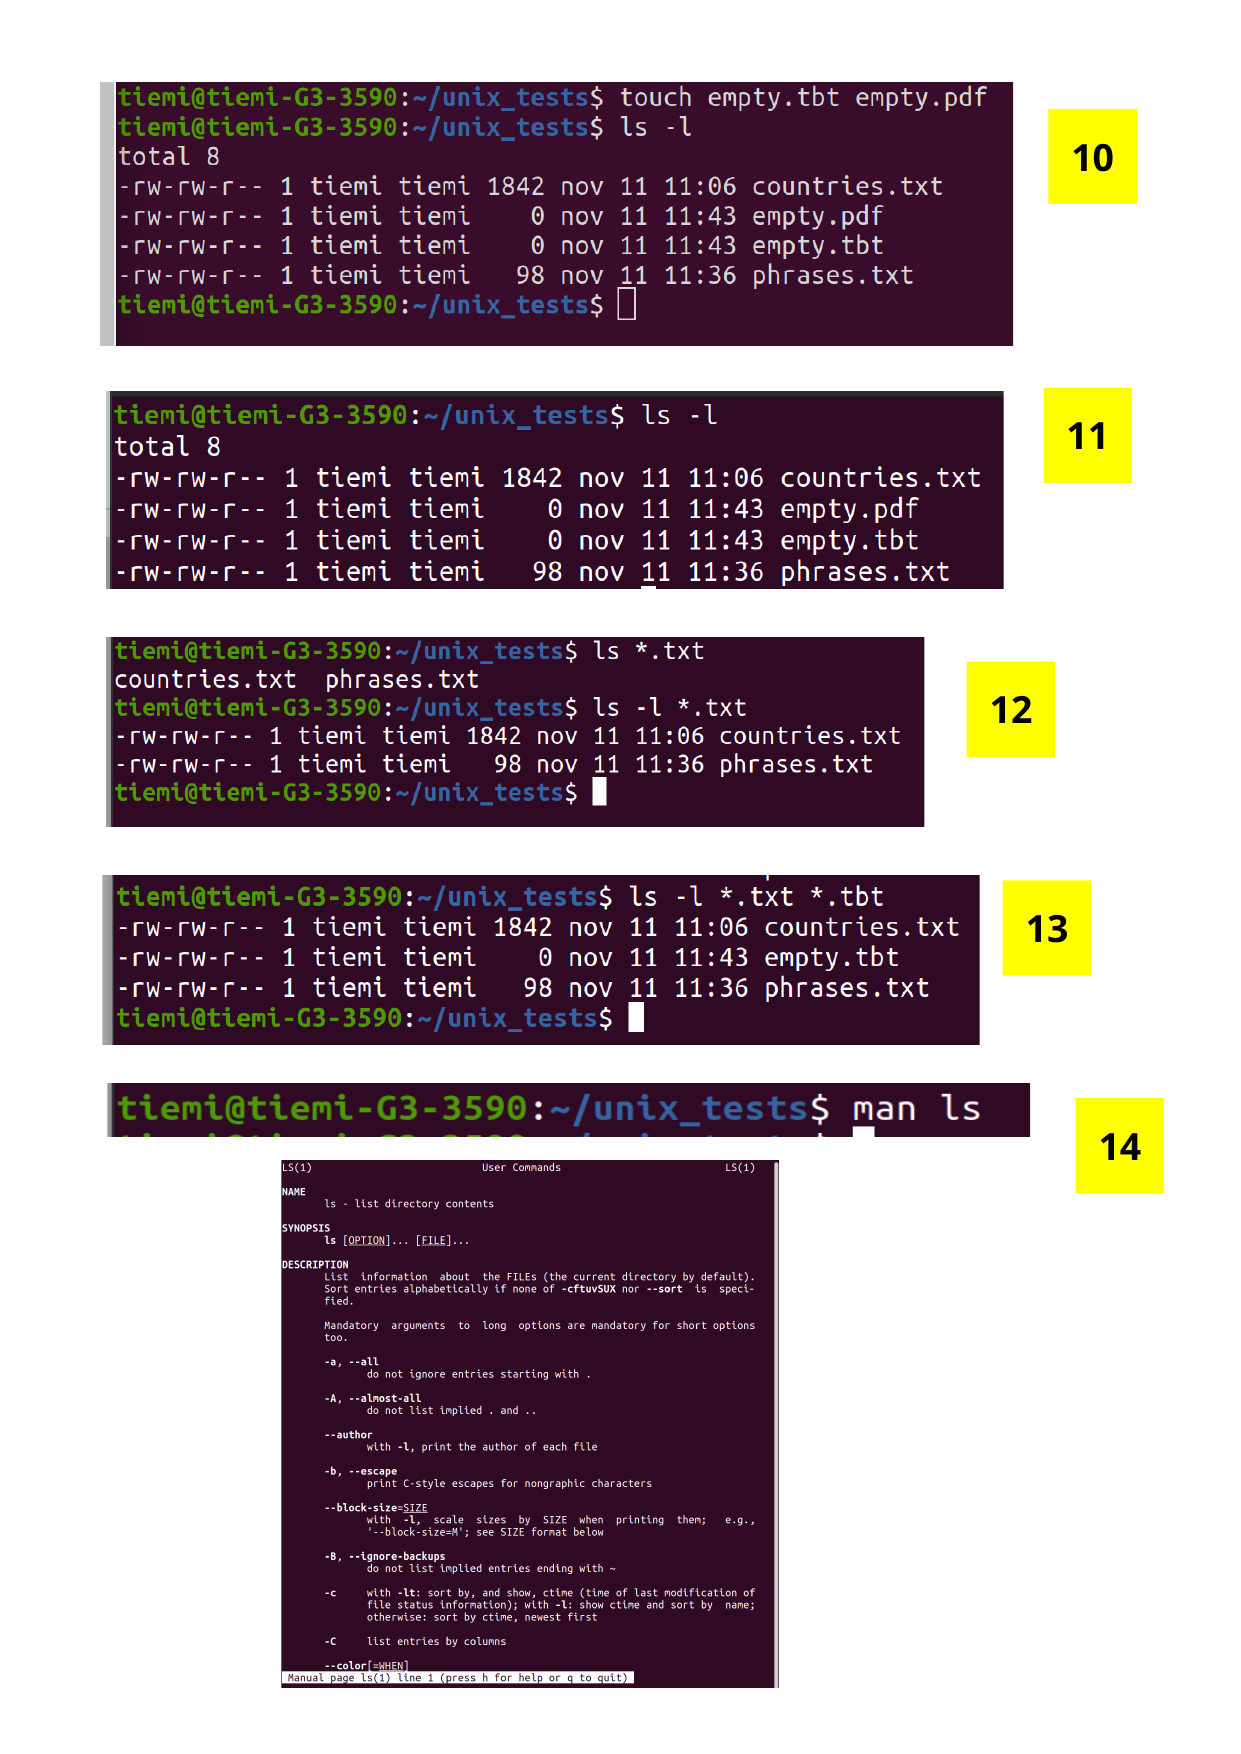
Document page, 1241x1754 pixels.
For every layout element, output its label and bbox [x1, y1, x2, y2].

picture [100, 82, 1014, 346]
picture [107, 1083, 1030, 1137]
picture [106, 637, 925, 827]
picture [102, 875, 980, 1045]
picture [106, 391, 1004, 589]
picture [281, 1160, 779, 1688]
